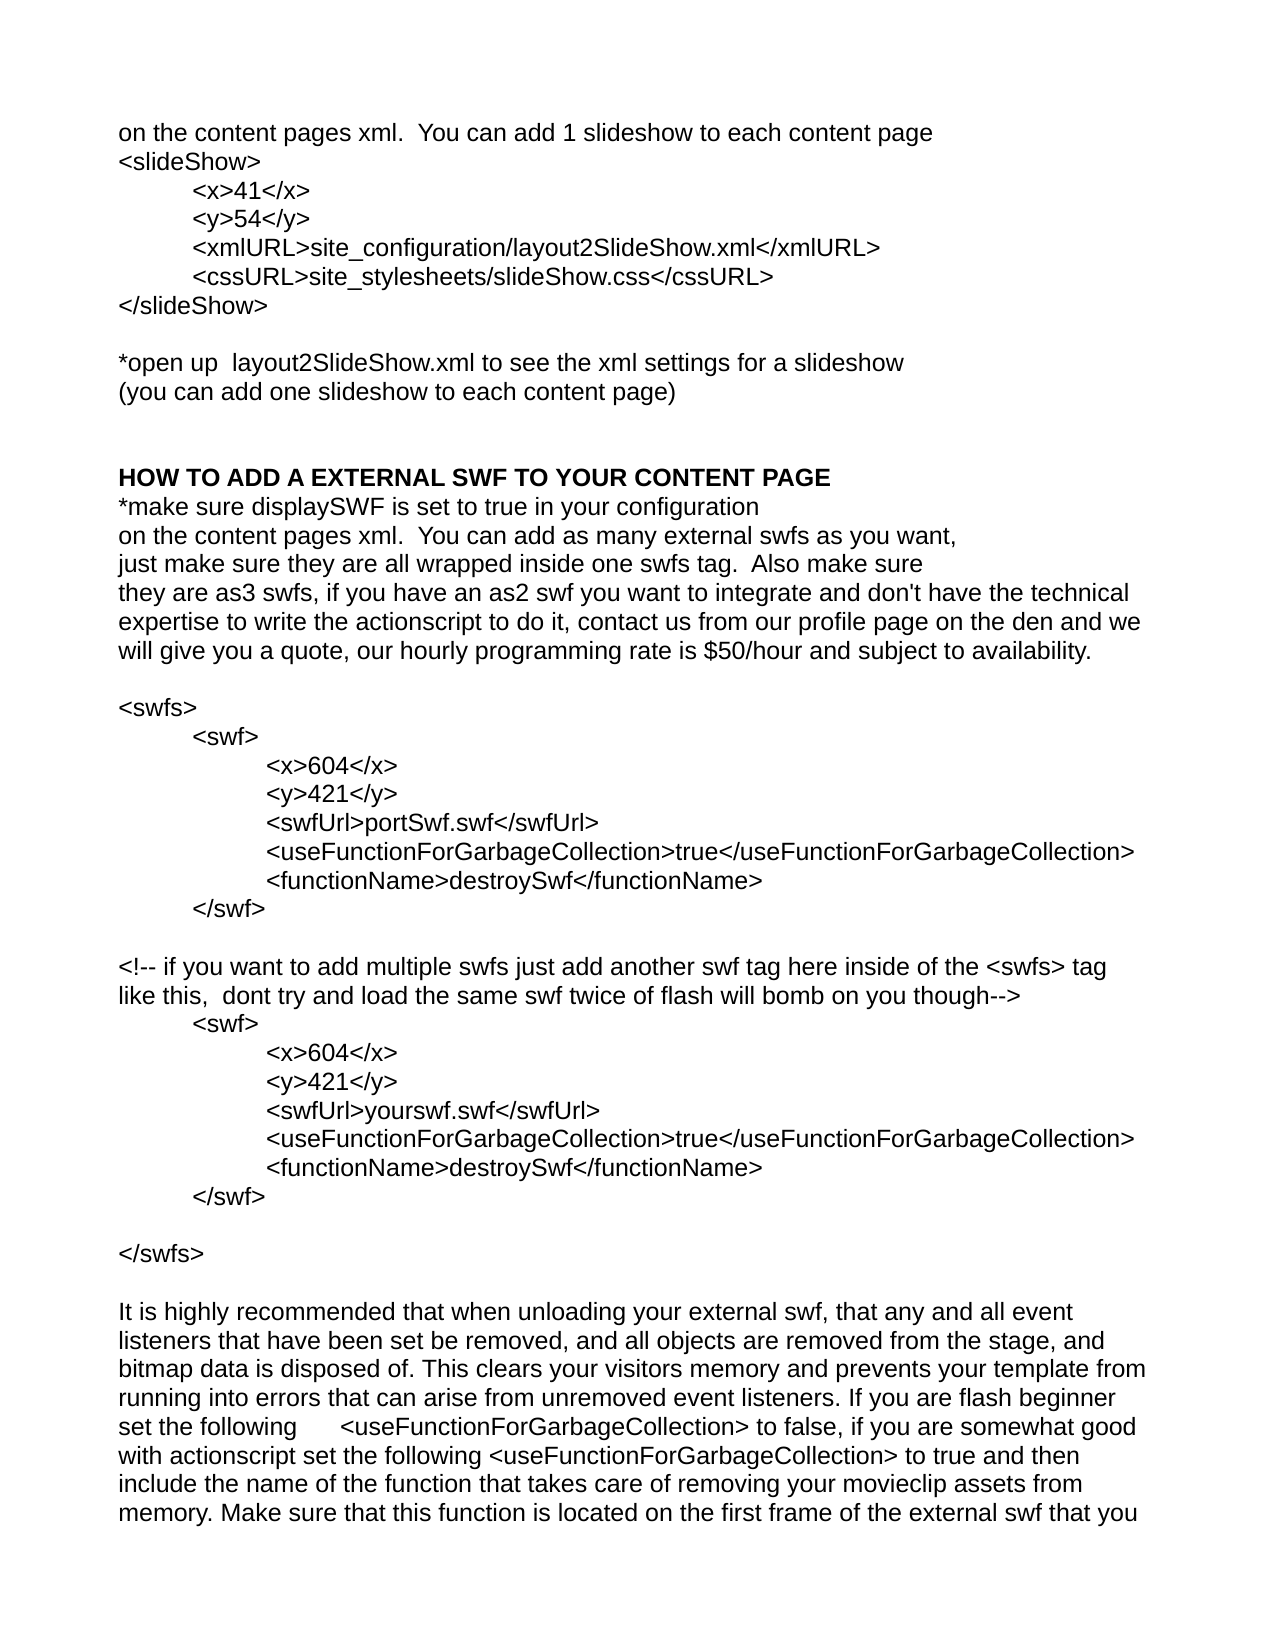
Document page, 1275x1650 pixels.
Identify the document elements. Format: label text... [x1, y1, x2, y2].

text they are as3 swfs, if you have an as2 swf you want to integrate and don't have the technical expertise to write the actionscript to do it, contact us from our profile page on the den and we will give you a quote, our hourly programming rate is $50/hour and subject to availability. [118, 578, 1157, 664]
text <functionName>destroySwf</functionName> [118, 866, 1157, 894]
text </slideShow> [118, 291, 1157, 319]
text <slideShow> [118, 147, 1157, 176]
text <useFunctionForGarbageCollection>true</useFunctionForGarbageCollection> [118, 837, 1157, 866]
text </swf> [118, 894, 1157, 923]
text <cssURL>site_stylesheets/slideShow.css</cssURL> [118, 262, 1157, 291]
text <y>421</y> [118, 1067, 1157, 1096]
text <swfUrl>portSwf.swf</swfUrl> [118, 808, 1157, 837]
text HOW TO ADD A EXTERNAL SWF TO YOUR CONTENT PAGE [118, 463, 1157, 492]
text (you can add one slideshow to each content page) [118, 377, 1157, 406]
text </swfs> [118, 1239, 1157, 1268]
text *open up layout2SlideShow.xml to see the xml settings for a slideshow [118, 348, 1157, 377]
text It is highly recommended that when unloading your external swf, that any and all event listeners that have been set be removed, and all objects are removed from the stage, and bitmap data is disposed of. This clears your visitors memory and prevents your template from running into errors that can arise from unremoved event listeners. If you are flash beginner set the following <useFunctionForGarbageCollection> to false, if you are somewhat good with actionscript set the following <useFunctionForGarbageCollection> to true and then include the name of the function that takes care of removing your movieclip assets from memory. Make sure that this function is located on the first frame of the external swf that you [118, 1297, 1157, 1527]
text <swfs> [118, 693, 1157, 722]
text <x>41</x> [118, 176, 1157, 204]
text <useFunctionForGarbageCollection>true</useFunctionForGarbageCollection> [118, 1124, 1157, 1153]
text <!-- if you want to add multiple swfs just add another swf tag here inside of the <swfs> tag like this, dont try and load the same swf twice of flash will bomb on you though--> [118, 952, 1157, 1009]
text <x>604</x> [118, 1038, 1157, 1067]
text <y>54</y> [118, 204, 1157, 233]
text <swf> [118, 722, 1157, 751]
text *make sure displaySWF is set to true in your configuration [118, 492, 1157, 521]
text </swf> [118, 1182, 1157, 1211]
text <x>604</x> [118, 751, 1157, 779]
text <swf> [118, 1009, 1157, 1038]
text <functionName>destroySwf</functionName> [118, 1153, 1157, 1182]
text on the content pages xml. You can add as many external swfs as you want, [118, 521, 1157, 549]
text just make sure they are all wrapped inside one swfs tag. Also make sure [118, 549, 1157, 578]
text <y>421</y> [118, 779, 1157, 808]
text <swfUrl>yourswf.swf</swfUrl> [118, 1096, 1157, 1124]
text on the content pages xml. You can add 1 slideshow to each content page [118, 118, 1157, 147]
text <xmlURL>site_configuration/layout2SlideShow.xml</xmlURL> [118, 233, 1157, 262]
